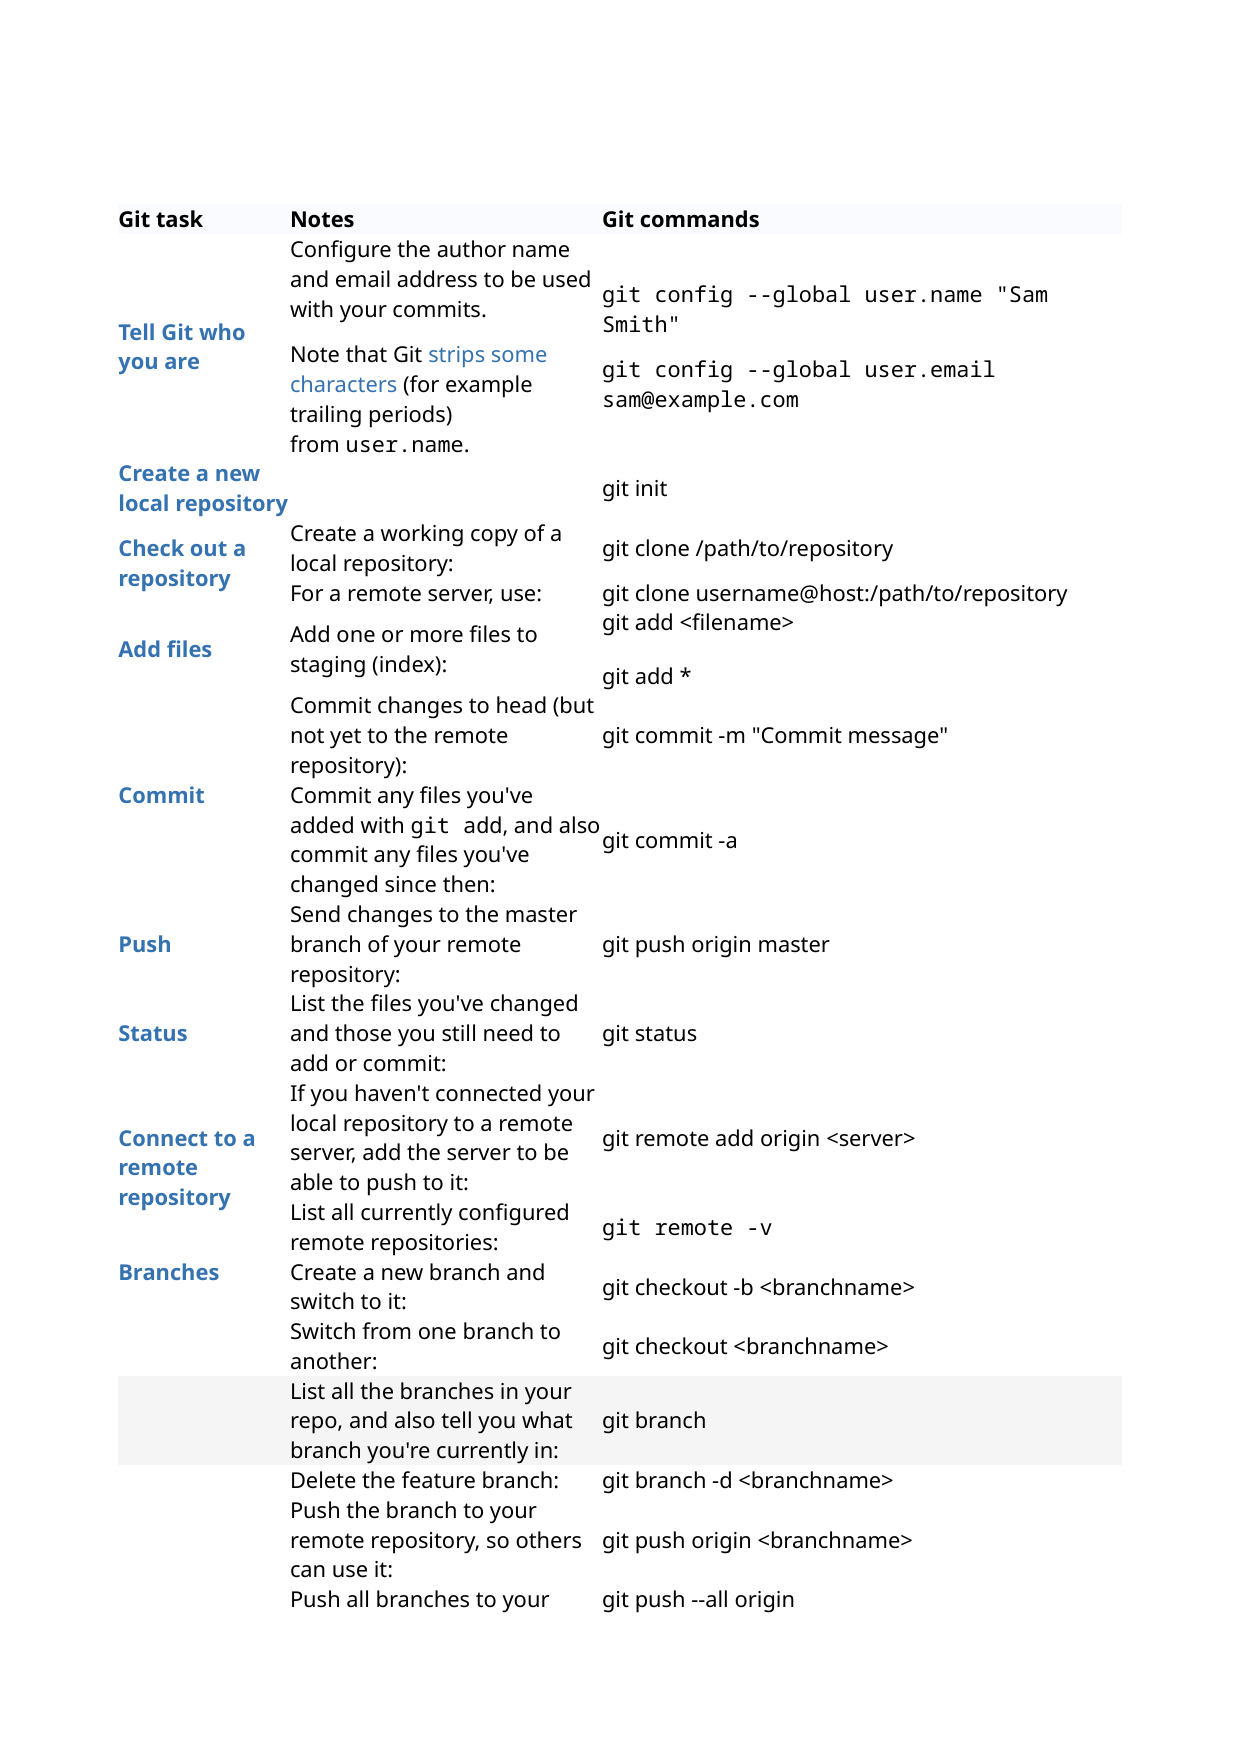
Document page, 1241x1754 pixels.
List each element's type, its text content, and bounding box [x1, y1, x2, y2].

table_cell git remote add origin <server> [602, 1078, 1122, 1197]
table_cell Push the branch to your remote repository, so others can use it: [290, 1495, 602, 1584]
table_cell Commit [118, 691, 290, 780]
table_cell For a remote server, use: [290, 578, 602, 607]
table_cell Add one or more files to staging (index): [290, 607, 602, 691]
table_cell Status [118, 989, 290, 1078]
table_cell git branch [602, 1376, 1122, 1465]
table_cell Switch from one branch to another: [290, 1316, 602, 1376]
table_cell Push all branches to your [290, 1584, 602, 1614]
table_cell git remote -v [602, 1197, 1122, 1257]
table_cell Configure the author name and email address to be used with your commits. Note that Git strips some characters (for example trailing periods) from user.name. [290, 234, 602, 458]
table_cell Add files [118, 607, 290, 691]
table_header Git task [118, 204, 290, 234]
table_cell List all currently configured remote repositories: [290, 1197, 602, 1257]
table_cell List the files you've changed and those you still need to add or commit: [290, 989, 602, 1078]
table_cell Commit any files you've added with git add, and also commit any files you've changed since then: [290, 780, 602, 899]
table_cell git status [602, 989, 1122, 1078]
table_cell git add <filename> git add * [602, 607, 1122, 691]
table_cell git init [602, 458, 1122, 518]
table_cell Connect to a remote repository [118, 1078, 290, 1197]
table_cell git clone username@host:/path/to/repository [602, 578, 1122, 607]
table_cell git config --global user.name "Sam Smith" git config --global user.email sam@example.com [602, 234, 1122, 458]
table_cell Create a new branch and switch to it: [290, 1257, 602, 1316]
table_cell git commit -a [602, 780, 1122, 899]
table_cell [290, 458, 602, 518]
table_cell git push origin master [602, 899, 1122, 988]
table_cell Delete the feature branch: [290, 1465, 602, 1495]
table_cell Push [118, 899, 290, 988]
table_cell Branches [118, 1257, 290, 1316]
table_cell Create a working copy of a local repository: [290, 518, 602, 577]
table_cell git push origin <branchname> [602, 1495, 1122, 1584]
table_cell git checkout -b <branchname> [602, 1257, 1122, 1316]
table_cell git push --all origin [602, 1584, 1122, 1614]
table_cell git checkout <branchname> [602, 1316, 1122, 1376]
table_header Git commands [602, 204, 1122, 234]
table_cell git commit -m "Commit message" [602, 691, 1122, 780]
table_header Notes [290, 204, 602, 234]
table_cell Create a new local repository [118, 458, 290, 518]
table_cell git clone /path/to/repository [602, 518, 1122, 577]
table_cell Tell Git who you are [118, 234, 290, 458]
table_cell If you haven't connected your local repository to a remote server, add the server to be able to push to it: [290, 1078, 602, 1197]
table_cell git branch -d <branchname> [602, 1465, 1122, 1495]
table_cell Send changes to the master branch of your remote repository: [290, 899, 602, 988]
table_cell List all the branches in your repo, and also tell you what branch you're currently in: [290, 1376, 602, 1465]
table_cell Commit changes to head (but not yet to the remote repository): [290, 691, 602, 780]
table_cell Check out a repository [118, 518, 290, 578]
